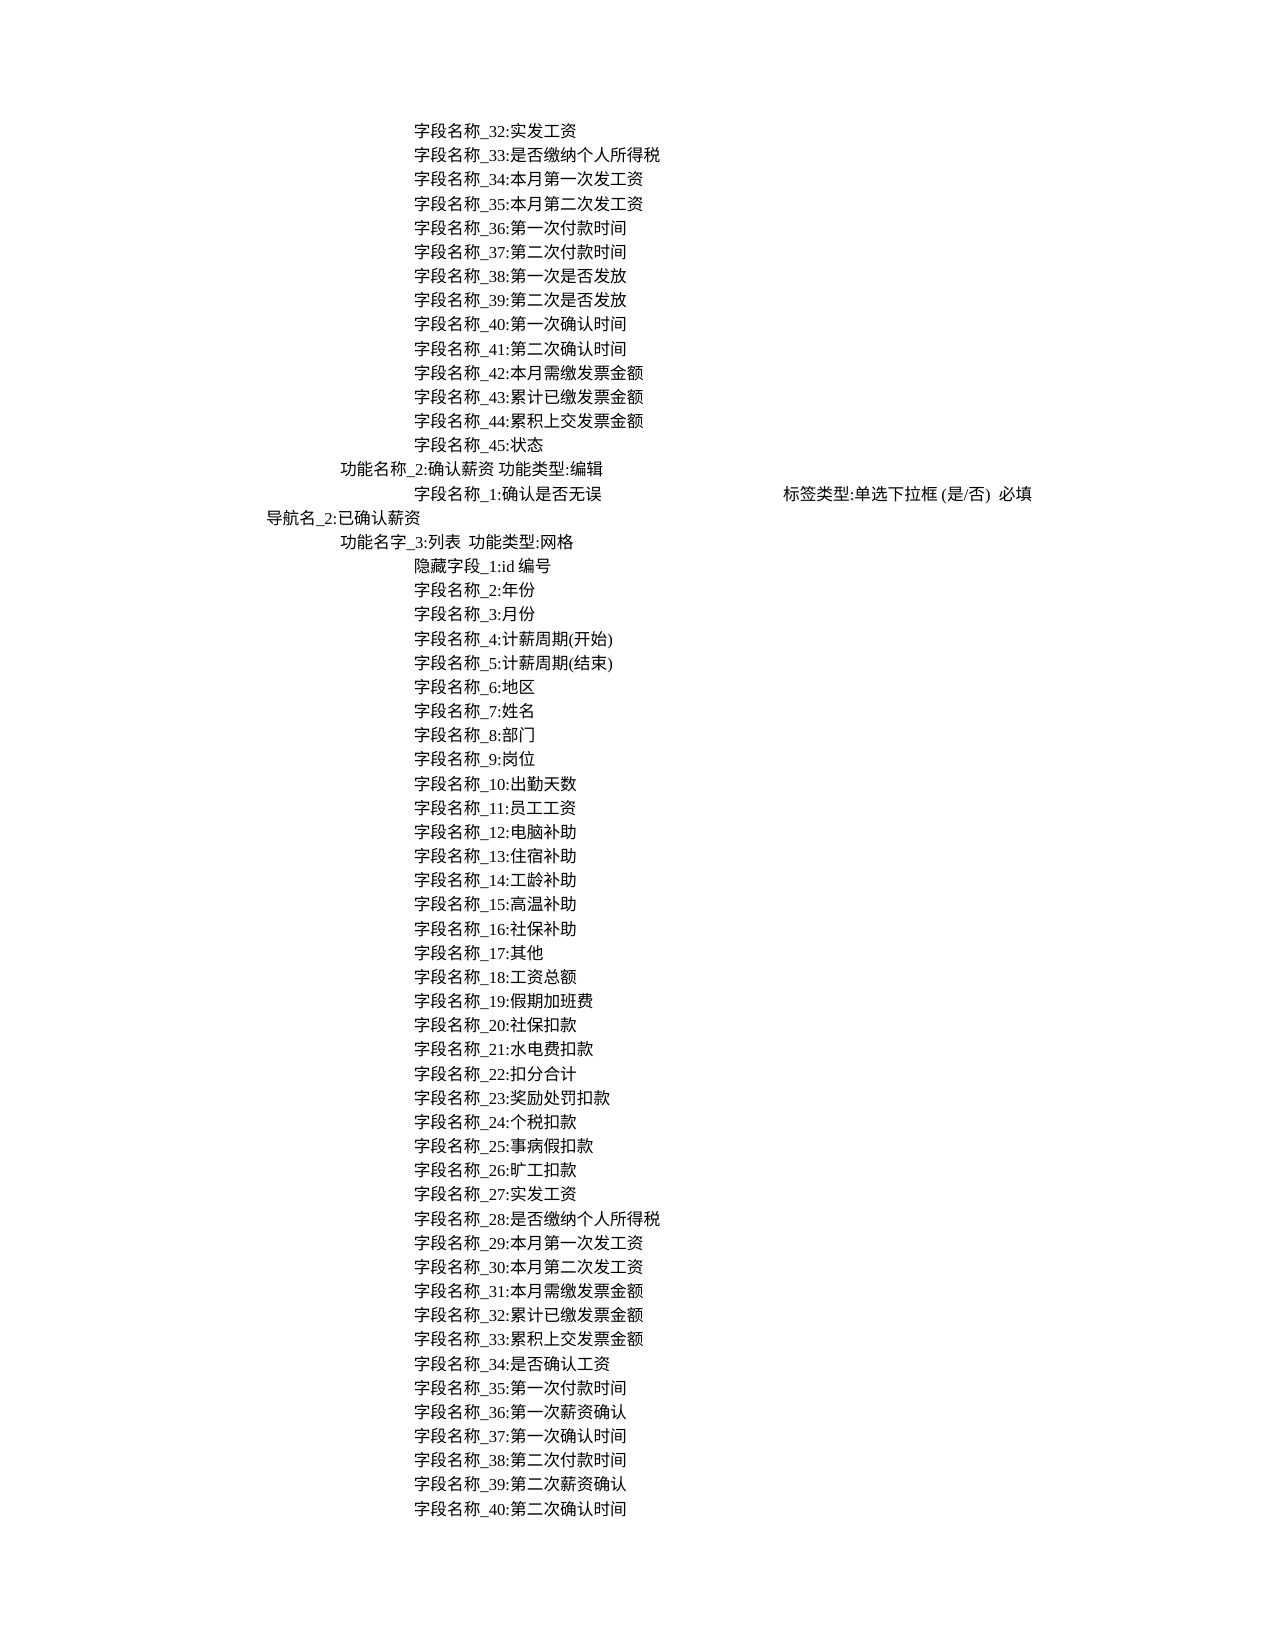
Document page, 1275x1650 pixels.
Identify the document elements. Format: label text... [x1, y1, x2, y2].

text 字段名称_39:第二次是否发放 [118, 287, 1157, 311]
text 字段名称_44:累积上交发票金额 [118, 408, 1157, 432]
text 字段名称_2:年份 [118, 577, 1157, 601]
text 字段名称_43:累计已缴发票金额 [118, 384, 1157, 408]
text 字段名称_27:实发工资 [118, 1181, 1157, 1206]
text 字段名称_29:本月第一次发工资 [118, 1230, 1157, 1254]
text 字段名称_19:假期加班费 [118, 988, 1157, 1012]
text 字段名称_22:扣分合计 [118, 1061, 1157, 1085]
text 字段名称_10:出勤天数 [118, 771, 1157, 795]
text 字段名称_40:第二次确认时间 [118, 1496, 1157, 1520]
text 功能名称_2:确认薪资 功能类型:编辑 [118, 456, 1157, 481]
text 字段名称_41:第二次确认时间 [118, 336, 1157, 360]
text 字段名称_39:第二次薪资确认 [118, 1471, 1157, 1496]
text 字段名称_35:第一次付款时间 [118, 1375, 1157, 1399]
text 字段名称_26:旷工扣款 [118, 1157, 1157, 1181]
text 字段名称_38:第一次是否发放 [118, 263, 1157, 287]
text 字段名称_11:员工工资 [118, 795, 1157, 819]
text 字段名称_1:确认是否无误 标签类型:单选下拉框 (是/否) 必填 [118, 481, 1157, 505]
text 字段名称_12:电脑补助 [118, 819, 1157, 843]
text 字段名称_6:地区 [118, 674, 1157, 698]
text 字段名称_36:第一次付款时间 [118, 215, 1157, 239]
text 字段名称_24:个税扣款 [118, 1109, 1157, 1133]
text 字段名称_16:社保补助 [118, 916, 1157, 940]
text 字段名称_40:第一次确认时间 [118, 311, 1157, 336]
text 字段名称_17:其他 [118, 940, 1157, 964]
text 隐藏字段_1:id编号 [118, 553, 1157, 577]
text 字段名称_21:水电费扣款 [118, 1036, 1157, 1061]
text 字段名称_45:状态 [118, 432, 1157, 456]
text 字段名称_9:岗位 [118, 746, 1157, 771]
text 字段名称_3:月份 [118, 601, 1157, 626]
text 功能名字_3:列表 功能类型:网格 [118, 529, 1157, 553]
text 字段名称_36:第一次薪资确认 [118, 1399, 1157, 1423]
text 字段名称_23:奖励处罚扣款 [118, 1085, 1157, 1109]
text 字段名称_7:姓名 [118, 698, 1157, 722]
text 字段名称_14:工龄补助 [118, 867, 1157, 891]
text 字段名称_4:计薪周期(开始) [118, 626, 1157, 650]
text 字段名称_33:累积上交发票金额 [118, 1326, 1157, 1351]
text 字段名称_31:本月需缴发票金额 [118, 1278, 1157, 1302]
text 字段名称_18:工资总额 [118, 964, 1157, 988]
text 字段名称_8:部门 [118, 722, 1157, 746]
text 字段名称_37:第二次付款时间 [118, 239, 1157, 263]
text 字段名称_37:第一次确认时间 [118, 1423, 1157, 1447]
text 字段名称_5:计薪周期(结束) [118, 650, 1157, 674]
text 字段名称_15:高温补助 [118, 891, 1157, 916]
text 字段名称_20:社保扣款 [118, 1012, 1157, 1036]
text 字段名称_35:本月第二次发工资 [118, 191, 1157, 215]
text 字段名称_30:本月第二次发工资 [118, 1254, 1157, 1278]
text 字段名称_42:本月需缴发票金额 [118, 360, 1157, 384]
text 字段名称_33:是否缴纳个人所得税 [118, 142, 1157, 166]
text 字段名称_32:累计已缴发票金额 [118, 1302, 1157, 1326]
text 字段名称_38:第二次付款时间 [118, 1447, 1157, 1471]
text 导航名_2:已确认薪资 [118, 505, 1157, 529]
text 字段名称_13:住宿补助 [118, 843, 1157, 867]
text 字段名称_28:是否缴纳个人所得税 [118, 1206, 1157, 1230]
text 字段名称_25:事病假扣款 [118, 1133, 1157, 1157]
text 字段名称_34:是否确认工资 [118, 1351, 1157, 1375]
text 字段名称_34:本月第一次发工资 [118, 166, 1157, 191]
text 字段名称_32:实发工资 [118, 118, 1157, 142]
